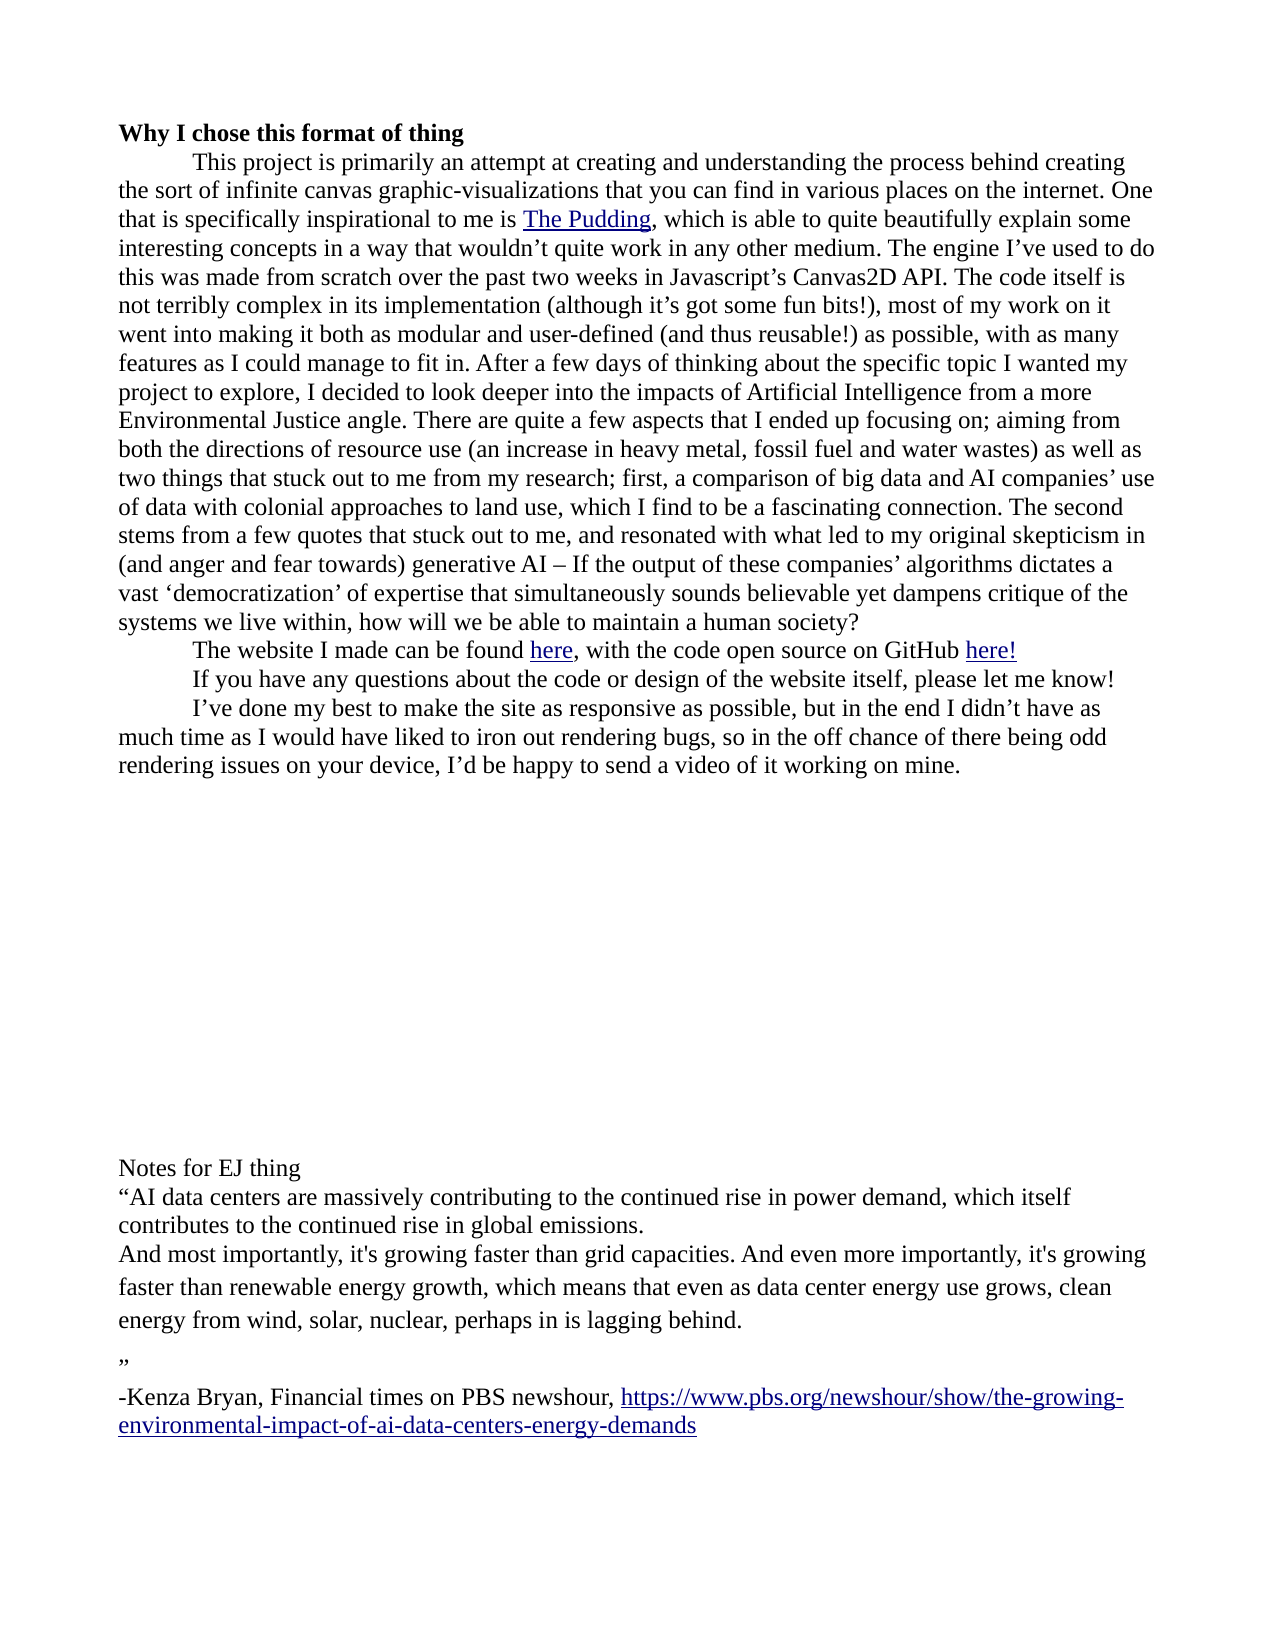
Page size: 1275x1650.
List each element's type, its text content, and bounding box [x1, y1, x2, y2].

text Why I chose this format of thing [118, 118, 1157, 147]
text Notes for EJ thing [118, 1153, 1157, 1182]
text And most importantly, it's growing faster than grid capacities. And even more importantly, it's growing faster than renewable energy growth, which means that even as data center energy use grows, clean energy from wind, solar, nuclear, perhaps in is lagging behind. [118, 1239, 1157, 1334]
text -Kenza Bryan, Financial times on PBS newshour, https://www.pbs.org/newshour/show/the-growing-environmental-impact-of-ai-data-centers-energy-demands [118, 1382, 1157, 1439]
text The website I made can be found here, with the code open source on GitHub here! [118, 636, 1157, 664]
text If you have any questions about the code or design of the website itself, please let me know! I’ve done my best to make the site as responsive as possible, but in the end I didn’t have as much time as I would have liked to iron out rendering bugs, so in the off chance of there being odd rendering issues on your device, I’d be happy to send a video of it working on mine. [118, 664, 1157, 779]
text ” [118, 1353, 1157, 1382]
text This project is primarily an attempt at creating and understanding the process behind creating the sort of infinite canvas graphic-visualizations that you can find in various places on the internet. One that is specifically inspirational to me is The Pudding, which is able to quite beautifully explain some interesting concepts in a way that wouldn’t quite work in any other medium. The engine I’ve used to do this was made from scratch over the past two weeks in Javascript’s Canvas2D API. The code itself is not terribly complex in its implementation (although it’s got some fun bits!), most of my work on it went into making it both as modular and user-defined (and thus reusable!) as possible, with as many features as I could manage to fit in. After a few days of thinking about the specific topic I wanted my project to explore, I decided to look deeper into the impacts of Artificial Intelligence from a more Environmental Justice angle. There are quite a few aspects that I ended up focusing on; aiming from both the directions of resource use (an increase in heavy metal, fossil fuel and water wastes) as well as two things that stuck out to me from my research; first, a comparison of big data and AI companies’ use of data with colonial approaches to land use, which I find to be a fascinating connection. The second stems from a few quotes that stuck out to me, and resonated with what led to my original skepticism in (and anger and fear towards) generative AI – If the output of these companies’ algorithms dictates a vast ‘democratization’ of expertise that simultaneously sounds believable yet dampens critique of the systems we live within, how will we be able to maintain a human society? [118, 147, 1157, 636]
text “AI data centers are massively contributing to the continued rise in power demand, which itself contributes to the continued rise in global emissions. [118, 1182, 1157, 1239]
